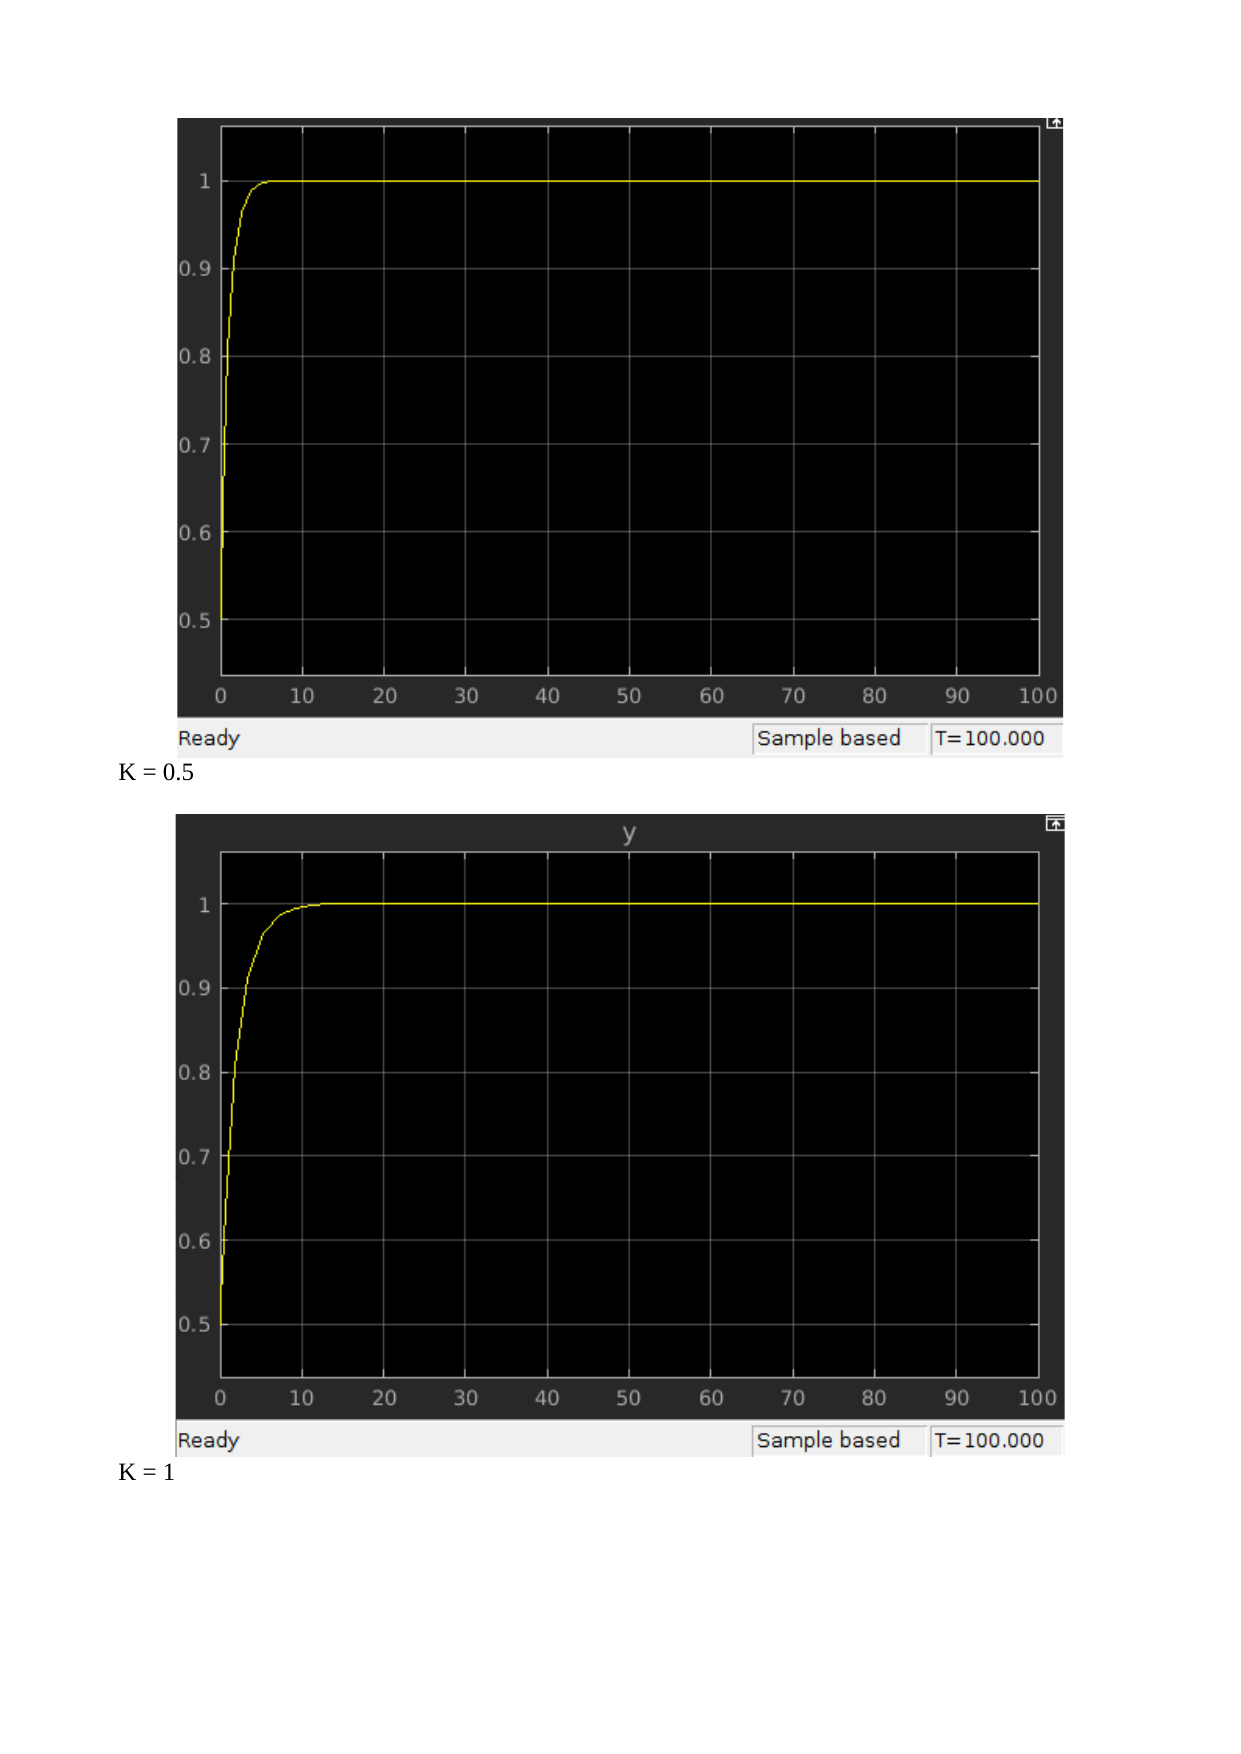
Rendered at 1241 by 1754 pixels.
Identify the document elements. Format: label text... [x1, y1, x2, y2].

picture [175, 814, 1065, 1457]
text K = 1 [118, 815, 1122, 1486]
picture [177, 118, 1064, 758]
text K = 0.5 [118, 118, 1122, 786]
